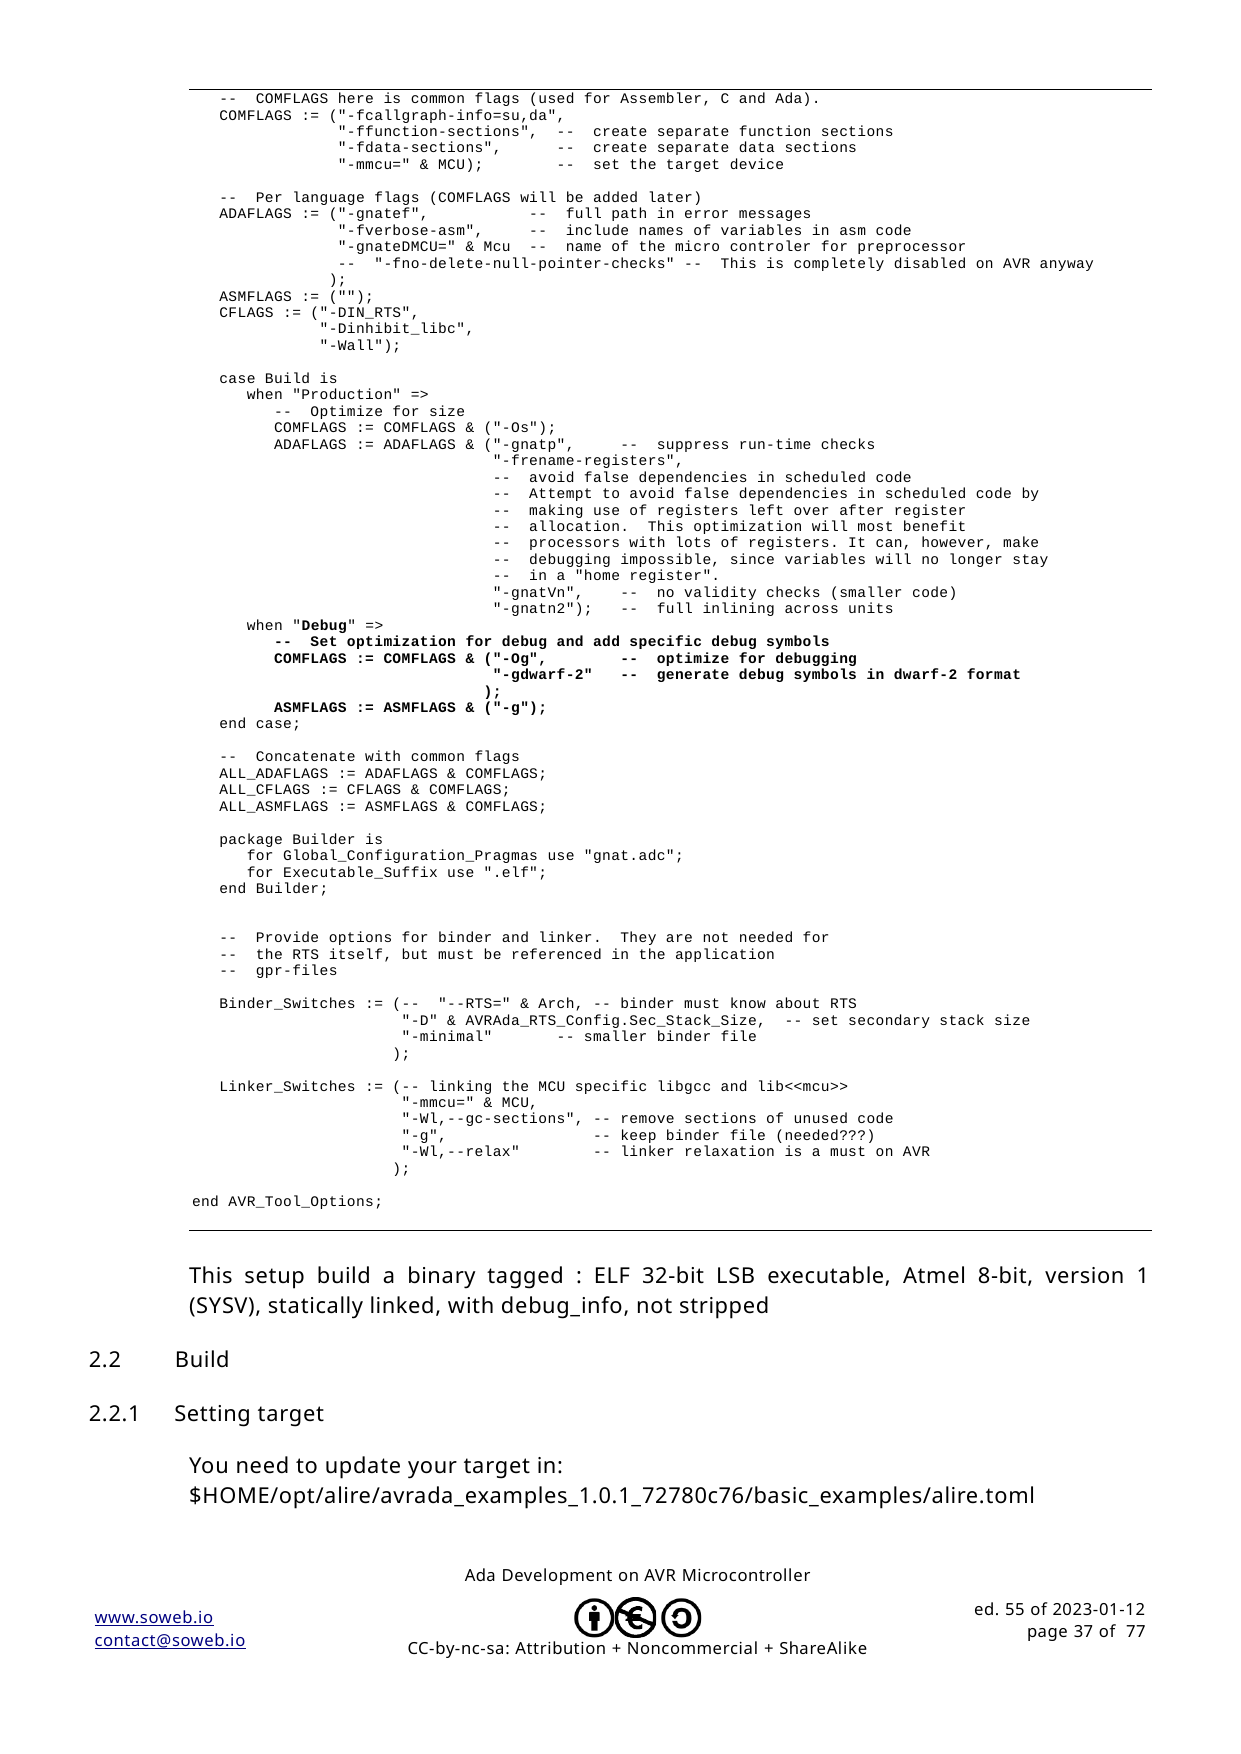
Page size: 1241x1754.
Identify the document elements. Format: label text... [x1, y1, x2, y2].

subtitle Build [88, 1344, 1152, 1374]
list "-Wl,--relax" -- linker relaxation is a must on AVR [189, 1142, 1152, 1158]
list ); [189, 1158, 1152, 1178]
list CFLAGS := ("-DIN_RTS", [189, 302, 1152, 319]
list when "Production" => [189, 385, 1152, 401]
list COMFLAGS := COMFLAGS & ("-Og", -- optimize for debugging [189, 648, 1152, 664]
list ALL_ASMFLAGS := ASMFLAGS & COMFLAGS; [189, 796, 1152, 816]
text $HOME/opt/alire/avrada_examples_1.0.1_72780c76/basic_examples/alire.toml [189, 1480, 1152, 1510]
list -- COMFLAGS here is common flags (used for Assembler, C and Ada). [189, 90, 1152, 105]
list "-gnatn2"); -- full inlining across units [189, 599, 1152, 615]
list COMFLAGS := ("-fcallgraph-info=su,da", [189, 105, 1152, 121]
list "-g", -- keep binder file (needed???) [189, 1125, 1152, 1142]
list package Builder is [189, 829, 1152, 846]
list "-D" & AVRAda_RTS_Config.Sec_Stack_Size, -- set secondary stack size [189, 1010, 1152, 1027]
list "-minimal" -- smaller binder file [189, 1027, 1152, 1043]
list -- avoid false dependencies in scheduled code [189, 467, 1152, 483]
picture [573, 1597, 657, 1638]
text This setup build a binary tagged : ELF 32-bit LSB executable, Atmel 8-bit, version 1 (SYSV), statically linked, with debug_info, not stripped [189, 1260, 1152, 1320]
list -- allocation. This optimization will most benefit [189, 516, 1152, 533]
list "-gnateDMCU=" & Mcu -- name of the micro controler for preprocessor [189, 237, 1152, 253]
list end case; [189, 714, 1152, 733]
list "-Dinhibit_libc", [189, 319, 1152, 335]
text You need to update your target in: [189, 1450, 1152, 1480]
list COMFLAGS := COMFLAGS & ("-Os"); [189, 418, 1152, 434]
list end Builder; [189, 878, 1152, 898]
list "-Wall"); [189, 335, 1152, 355]
list ); [189, 681, 1152, 697]
list -- making use of registers left over after register [189, 500, 1152, 516]
list "-fdata-sections", -- create separate data sections [189, 138, 1152, 154]
list ADAFLAGS := ("-gnatef", -- full path in error messages [189, 204, 1152, 220]
list "-ffunction-sections", -- create separate function sections [189, 121, 1152, 138]
subtitle Setting target [88, 1397, 1152, 1438]
list Linker_Switches := (-- linking the MCU specific libgcc and lib<<mcu>> [189, 1076, 1152, 1092]
list -- Optimize for size [189, 401, 1152, 418]
list -- Per language flags (COMFLAGS will be added later) [189, 187, 1152, 204]
list "-fverbose-asm", -- include names of variables in asm code [189, 220, 1152, 237]
picture [660, 1597, 702, 1638]
list -- debugging impossible, since variables will no longer stay [189, 549, 1152, 566]
list -- the RTS itself, but must be referenced in the application [189, 944, 1152, 961]
list when "Debug" => [189, 615, 1152, 632]
list "-gdwarf-2" -- generate debug symbols in dwarf-2 format [189, 664, 1152, 681]
list -- Provide options for binder and linker. They are not needed for [189, 928, 1152, 944]
list ); [189, 269, 1152, 286]
list ASMFLAGS := (""); [189, 286, 1152, 302]
list "-mmcu=" & MCU, [189, 1092, 1152, 1109]
list for Executable_Suffix use ".elf"; [189, 862, 1152, 878]
list Binder_Switches := (-- "--RTS=" & Arch, -- binder must know about RTS [189, 994, 1152, 1010]
list ALL_ADAFLAGS := ADAFLAGS & COMFLAGS; [189, 763, 1152, 780]
list -- Set optimization for debug and add specific debug symbols [189, 632, 1152, 648]
list -- gpr-files [189, 961, 1152, 980]
list -- processors with lots of registers. It can, however, make [189, 533, 1152, 549]
list ALL_CFLAGS := CFLAGS & COMFLAGS; [189, 780, 1152, 796]
list ADAFLAGS := ADAFLAGS & ("-gnatp", -- suppress run-time checks [189, 434, 1152, 451]
list -- Attempt to avoid false dependencies in scheduled code by [189, 483, 1152, 500]
list -- Concatenate with common flags [189, 747, 1152, 763]
list "-gnatVn", -- no validity checks (smaller code) [189, 582, 1152, 599]
list ); [189, 1043, 1152, 1063]
list "-mmcu=" & MCU); -- set the target device [189, 154, 1152, 174]
list "-frename-registers", [189, 451, 1152, 467]
list for Global_Configuration_Pragmas use "gnat.adc"; [189, 846, 1152, 862]
list -- "-fno-delete-null-pointer-checks" -- This is completely disabled on AVR anyway [189, 253, 1152, 269]
list "-Wl,--gc-sections", -- remove sections of unused code [189, 1109, 1152, 1125]
list case Build is [189, 368, 1152, 385]
list end AVR_Tool_Options; [189, 1191, 1152, 1211]
list -- in a "home register". [189, 566, 1152, 582]
list ASMFLAGS := ASMFLAGS & ("-g"); [189, 697, 1152, 714]
